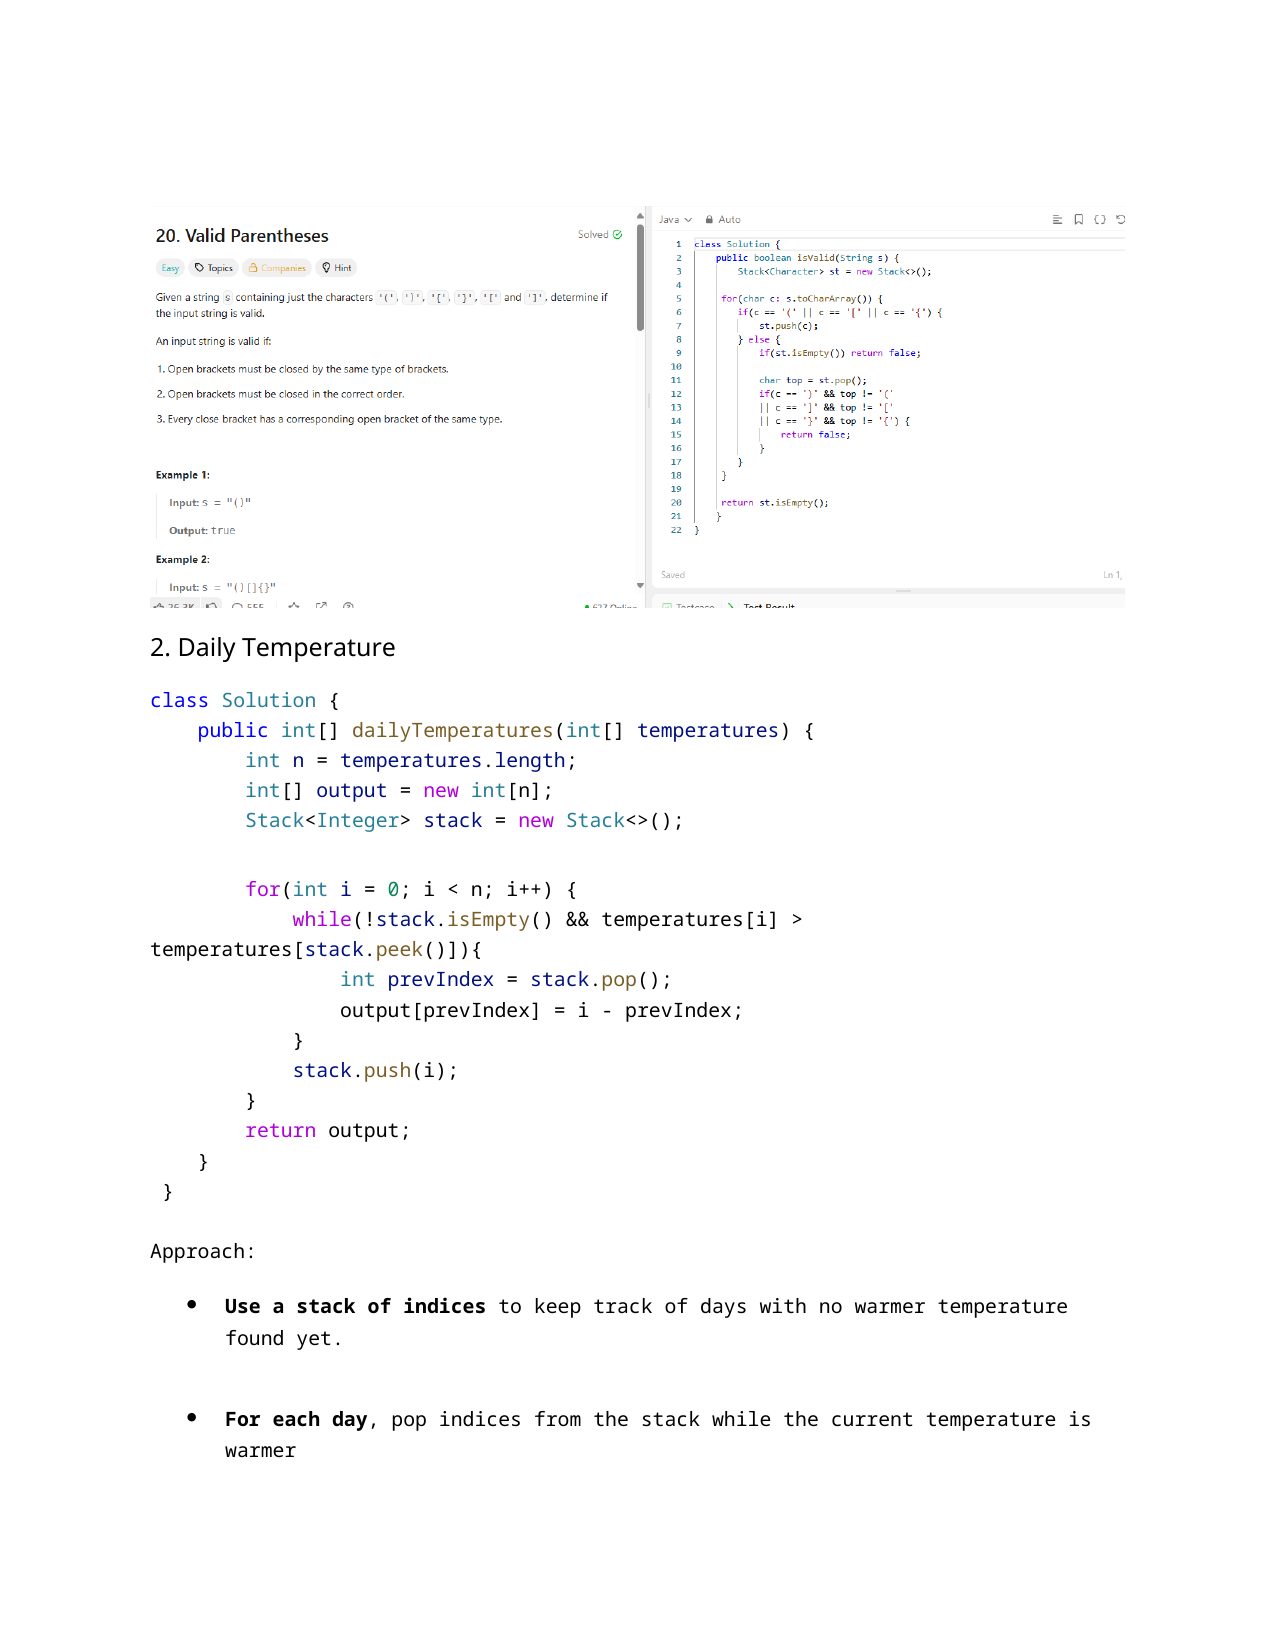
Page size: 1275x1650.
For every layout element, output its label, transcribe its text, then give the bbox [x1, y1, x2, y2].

list Use a stack of indices to keep track of days with no warmer temperature found yet. [187, 1293, 1125, 1351]
text } [150, 1147, 1125, 1174]
text return output; [150, 1117, 1125, 1144]
text 2. Daily Temperature [150, 630, 1125, 664]
text while(!stack.isEmpty() && temperatures[i] > temperatures[stack.peek()]){ [150, 905, 1125, 962]
text output[prevIndex] = i - prevIndex; [150, 996, 1125, 1023]
text Approach: [150, 1238, 1125, 1264]
list For each day, pop indices from the stack while the current temperature is warmer [187, 1405, 1125, 1463]
text Stack<Integer> stack = new Stack<>(); [150, 807, 1125, 834]
text public int[] dailyTemperatures(int[] temperatures) { [150, 716, 1125, 743]
text } [150, 1177, 1125, 1204]
text class Solution { [150, 686, 1125, 713]
text } [150, 1026, 1125, 1053]
text } [150, 1087, 1125, 1113]
text int prevIndex = stack.pop(); [150, 966, 1125, 993]
text int n = temperatures.length; [150, 746, 1125, 773]
text for(int i = 0; i < n; i++) { [150, 875, 1125, 902]
text stack.push(i); [150, 1056, 1125, 1083]
text int[] output = new int[n]; [150, 777, 1125, 803]
